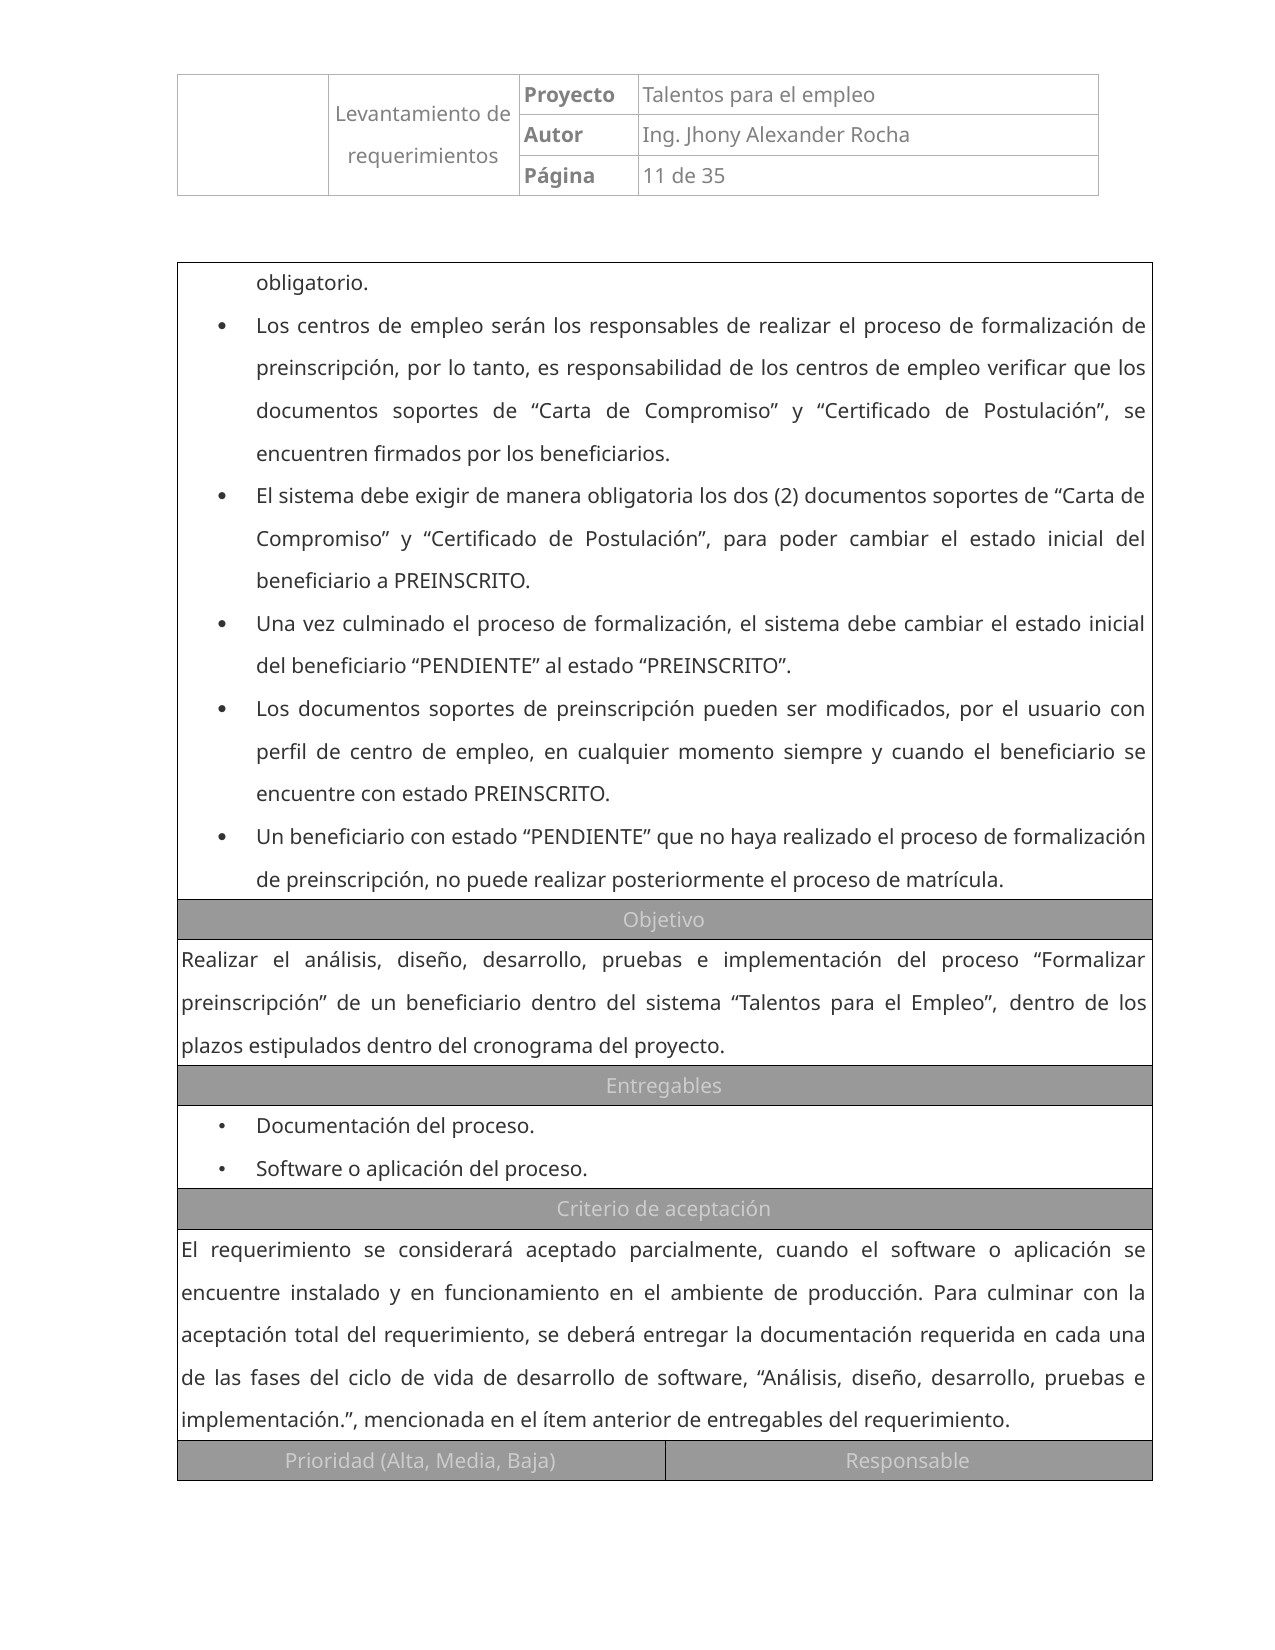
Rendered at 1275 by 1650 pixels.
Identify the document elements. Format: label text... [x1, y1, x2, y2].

table_cell Criterio de aceptación [178, 1189, 1152, 1229]
table_cell obligatorio. Los centros de empleo serán los responsables de realizar el proceso de formalización de preinscripción, por lo tanto, es responsabilidad de los centros de empleo verificar que los documentos soportes de “Carta de Compromiso” y “Certificado de Postulación”, se encuentren firmados por los beneficiarios. El sistema debe exigir de manera obligatoria los dos (2) documentos soportes de “Carta de Compromiso” y “Certificado de Postulación”, para poder cambiar el estado inicial del beneficiario a PREINSCRITO. Una vez culminado el proceso de formalización, el sistema debe cambiar el estado inicial del beneficiario “PENDIENTE” al estado “PREINSCRITO”. Los documentos soportes de preinscripción pueden ser modificados, por el usuario con perfil de centro de empleo, en cualquier momento siempre y cuando el beneficiario se encuentre con estado PREINSCRITO. Un beneficiario con estado “PENDIENTE” que no haya realizado el proceso de formalización de preinscripción, no puede realizar posteriormente el proceso de matrícula. [178, 263, 1152, 899]
table_cell Realizar el análisis, diseño, desarrollo, pruebas e implementación del proceso “Formalizar preinscripción” de un beneficiario dentro del sistema “Talentos para el Empleo”, dentro de los plazos estipulados dentro del cronograma del proyecto. [178, 940, 1152, 1065]
table_cell Documentación del proceso. Software o aplicación del proceso. [178, 1106, 1152, 1188]
table_cell Entregables [178, 1066, 1152, 1105]
table_cell Responsable [666, 1441, 1152, 1480]
table_cell Prioridad (Alta, Media, Baja) [178, 1441, 665, 1480]
table_cell Objetivo [178, 900, 1152, 939]
table_cell El requerimiento se considerará aceptado parcialmente, cuando el software o aplicación se encuentre instalado y en funcionamiento en el ambiente de producción. Para culminar con la aceptación total del requerimiento, se deberá entregar la documentación requerida en cada una de las fases del ciclo de vida de desarrollo de software, “Análisis, diseño, desarrollo, pruebas e implementación.”, mencionada en el ítem anterior de entregables del requerimiento. [178, 1230, 1152, 1439]
